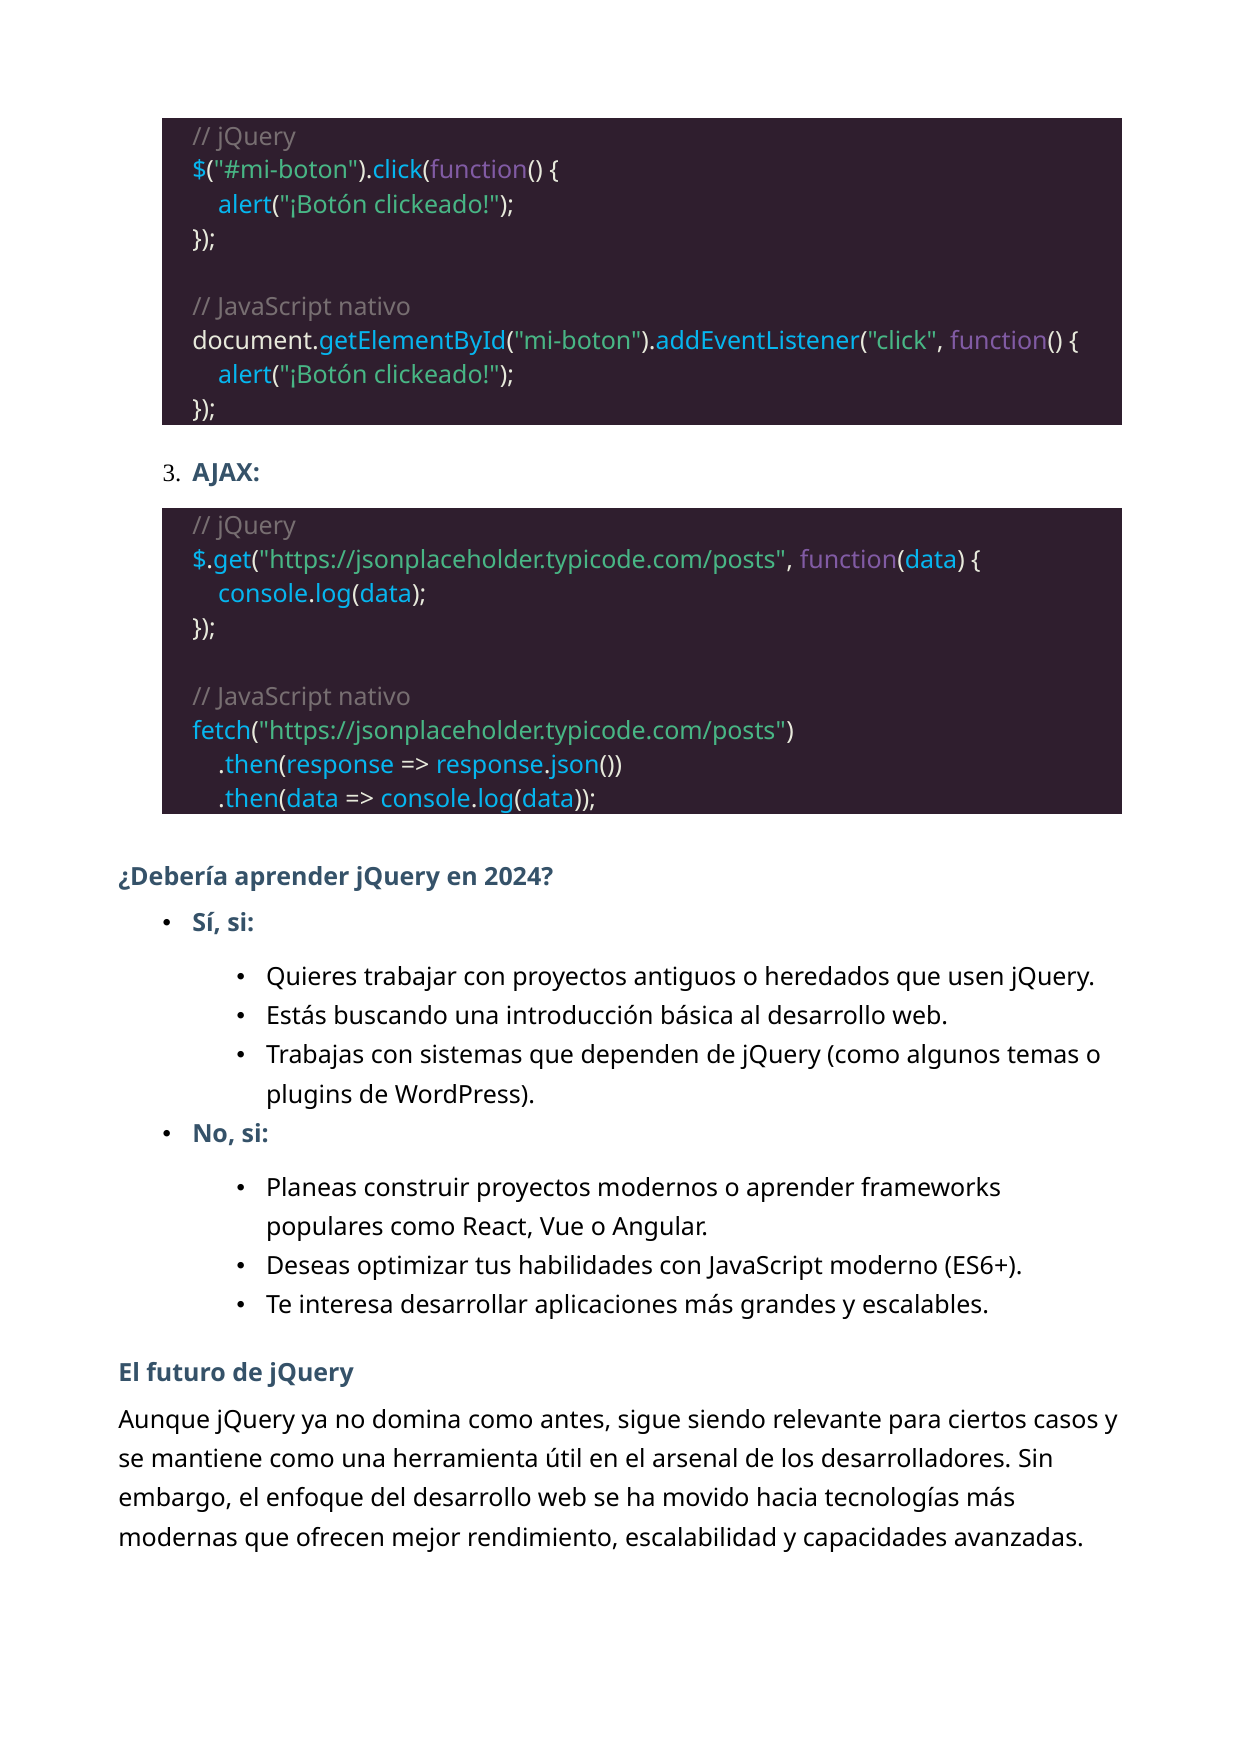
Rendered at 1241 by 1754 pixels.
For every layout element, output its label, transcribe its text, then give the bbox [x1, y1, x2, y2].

list Sí, si: [162, 905, 1122, 939]
list Deseas optimizar tus habilidades con JavaScript moderno (ES6+). [236, 1248, 1122, 1282]
list Planeas construir proyectos modernos o aprender frameworks populares como React, Vue o Angular. [236, 1169, 1122, 1242]
subtitle ¿Debería aprender jQuery en 2024? [118, 858, 1122, 893]
list $("#mi-boton").click(function() { [162, 152, 1122, 186]
text Aunque jQuery ya no domina como antes, sigue siendo relevante para ciertos casos y se mantiene como una herramienta útil en el arsenal de los desarrolladores. Sin embargo, el enfoque del desarrollo web se ha movido hacia tecnologías más modernas que ofrecen mejor rendimiento, escalabilidad y capacidades avanzadas. [118, 1402, 1122, 1553]
list // JavaScript nativo [162, 288, 1122, 322]
list }); [162, 220, 1122, 254]
list Trabajas con sistemas que dependen de jQuery (como algunos temas o plugins de WordPress). [236, 1037, 1122, 1110]
list }); [162, 610, 1122, 644]
list // JavaScript nativo [162, 678, 1122, 712]
list console.log(data); [162, 576, 1122, 610]
list // jQuery [162, 118, 1122, 152]
list Te interesa desarrollar aplicaciones más grandes y escalables. [236, 1287, 1122, 1321]
list alert("¡Botón clickeado!"); [162, 186, 1122, 220]
list // jQuery [162, 508, 1122, 542]
list Quieres trabajar con proyectos antiguos o heredados que usen jQuery. [236, 959, 1122, 993]
list Estás buscando una introducción básica al desarrollo web. [236, 998, 1122, 1032]
list .then(response => response.json()) [162, 746, 1122, 780]
subtitle El futuro de jQuery [118, 1355, 1122, 1389]
list AJAX: [162, 454, 1122, 488]
list $.get("https://jsonplaceholder.typicode.com/posts", function(data) { [162, 542, 1122, 576]
list document.getElementById("mi-boton").addEventListener("click", function() { [162, 322, 1122, 357]
list fetch("https://jsonplaceholder.typicode.com/posts") [162, 712, 1122, 746]
list }); [162, 391, 1122, 425]
list No, si: [162, 1116, 1122, 1149]
list .then(data => console.log(data)); [162, 780, 1122, 814]
list alert("¡Botón clickeado!"); [162, 357, 1122, 391]
